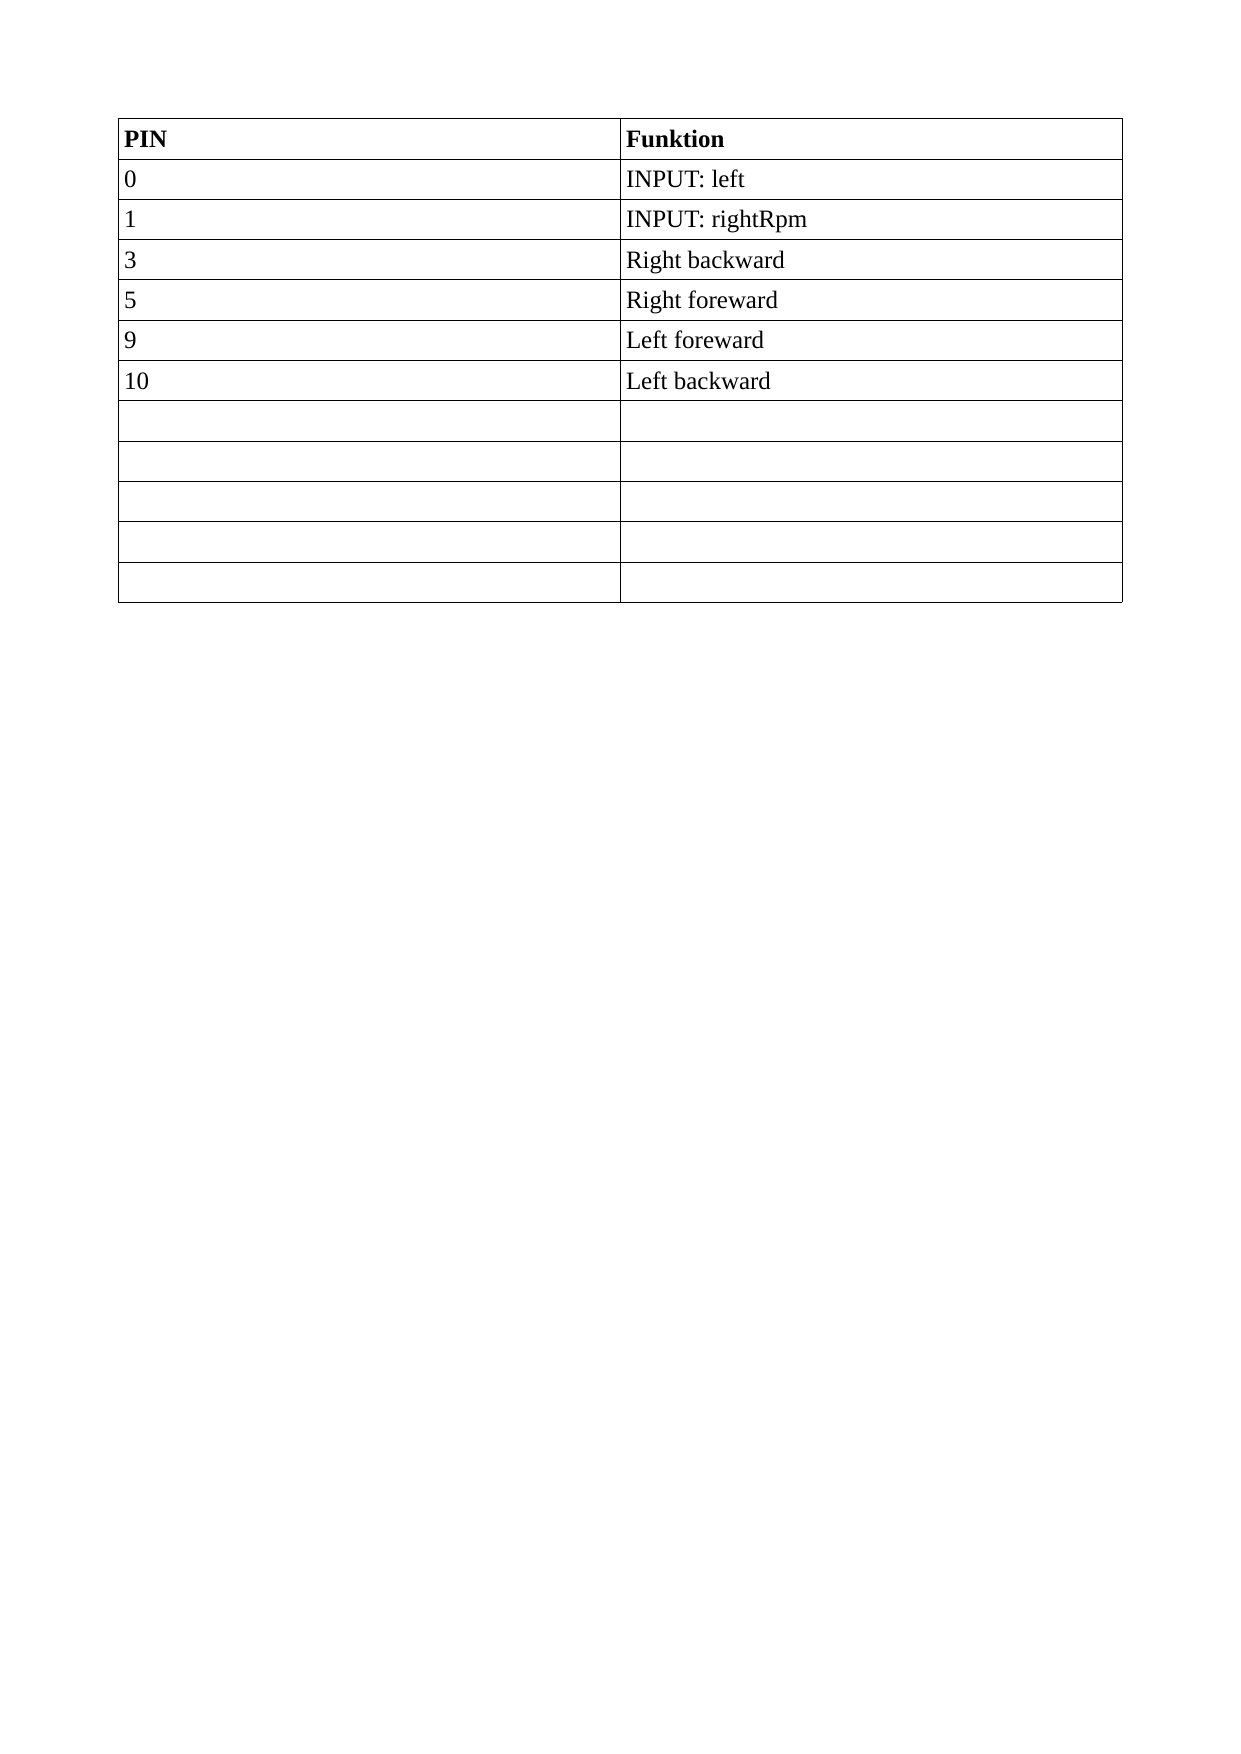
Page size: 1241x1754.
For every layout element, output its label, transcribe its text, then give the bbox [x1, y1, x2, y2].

table_cell Left foreward [621, 321, 1122, 360]
table_cell 9 [119, 321, 620, 360]
table_cell 1 [119, 200, 620, 239]
table_cell [119, 401, 620, 441]
table_cell [119, 563, 620, 602]
table_cell [621, 522, 1122, 562]
table_cell [621, 482, 1122, 521]
table_cell INPUT: left [621, 160, 1122, 199]
table_cell 3 [119, 240, 620, 279]
table_cell 10 [119, 361, 620, 400]
table_cell [119, 482, 620, 521]
table_cell [119, 522, 620, 562]
table_cell [119, 442, 620, 481]
table_cell Right foreward [621, 280, 1122, 320]
table_cell 5 [119, 280, 620, 320]
table_header PIN [119, 119, 620, 158]
table_cell [621, 401, 1122, 441]
table_cell Right backward [621, 240, 1122, 279]
table_cell INPUT: rightRpm [621, 200, 1122, 239]
table_cell [621, 563, 1122, 602]
table_cell [621, 442, 1122, 481]
table_header Funktion [621, 119, 1122, 158]
table_cell 0 [119, 160, 620, 199]
table_cell Left backward [621, 361, 1122, 400]
